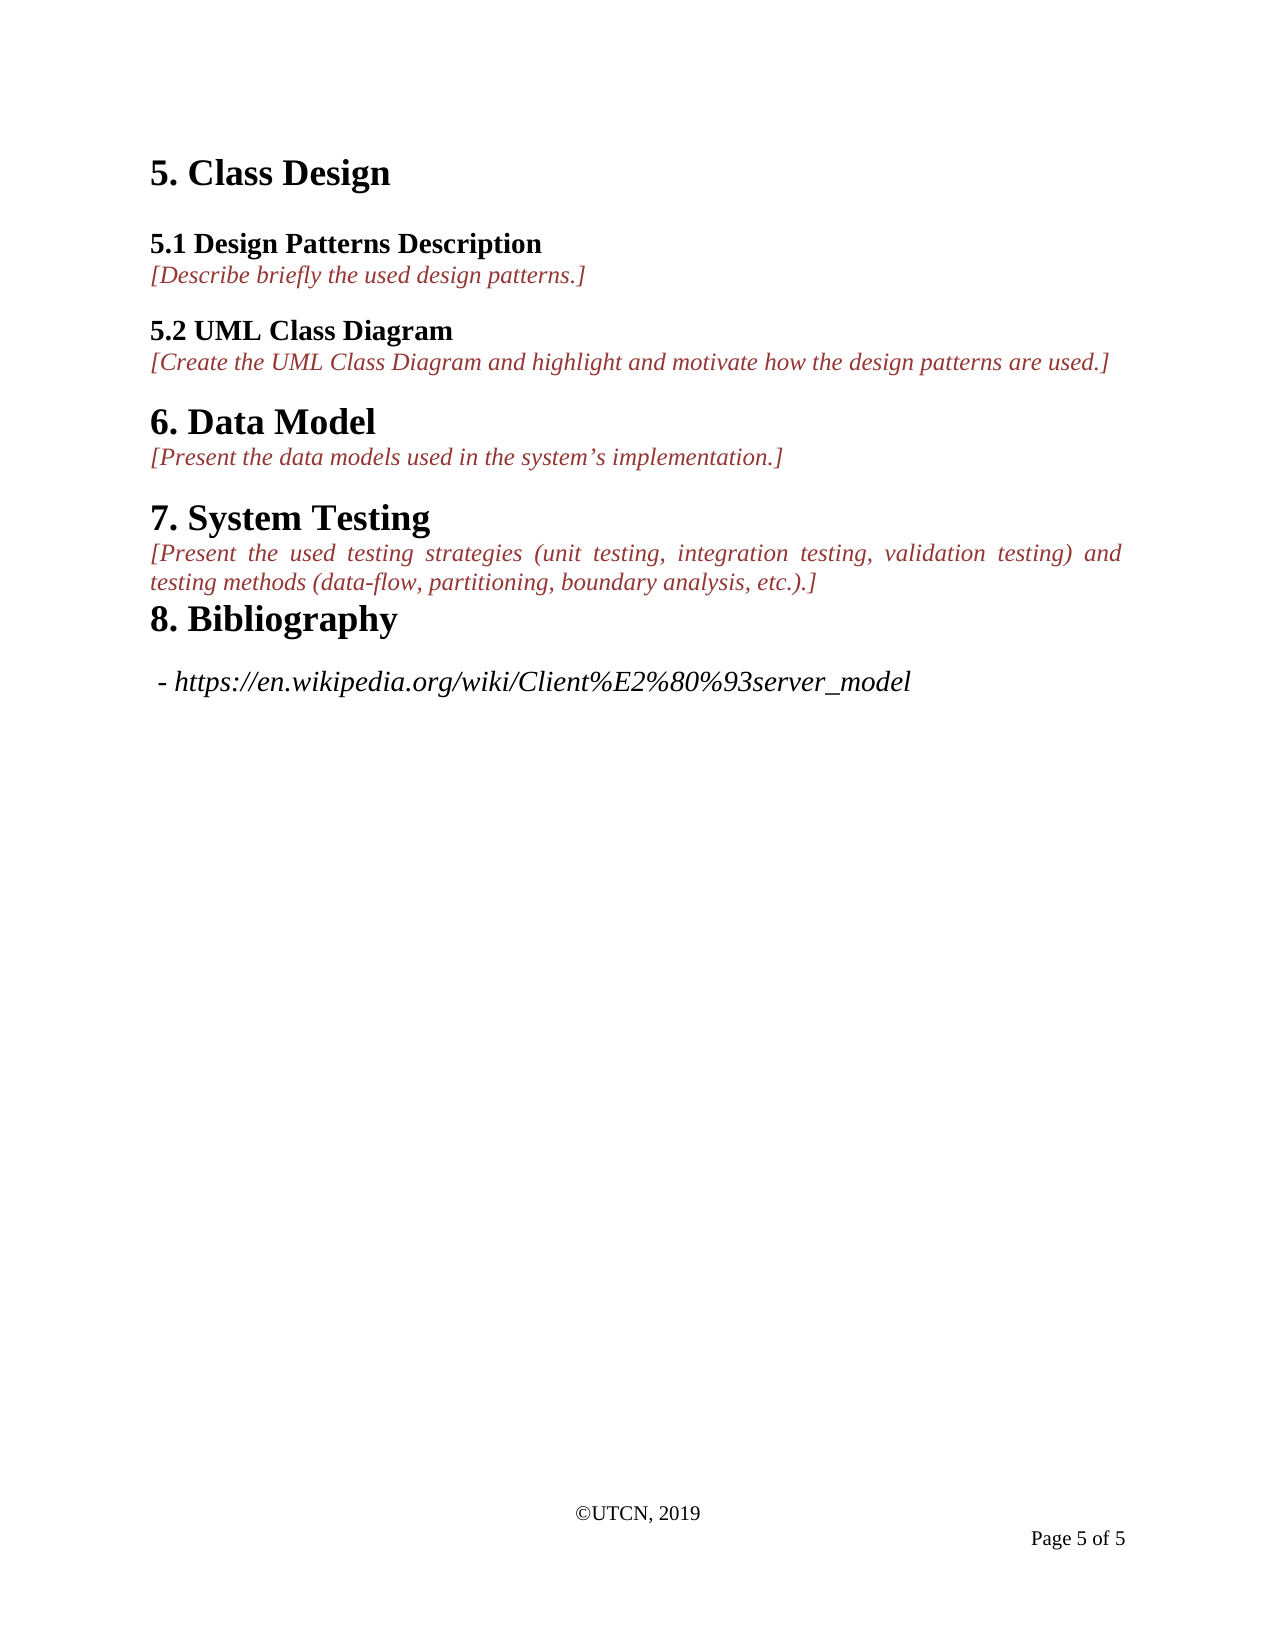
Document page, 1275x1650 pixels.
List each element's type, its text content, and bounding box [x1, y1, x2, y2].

text [Describe briefly the used design patterns.] [150, 260, 1125, 289]
title 5. Class Design [150, 150, 1125, 193]
title 7. System Testing [150, 495, 1125, 538]
subtitle - https://en.wikipedia.org/wiki/Client%E2%80%93server_model [150, 664, 1125, 698]
title 6. Data Model [150, 399, 1125, 442]
text [Present the data models used in the system’s implementation.] [150, 442, 1125, 471]
text [Present the used testing strategies (unit testing, integration testing, validation testing) and testing methods (data-flow, partitioning, boundary analysis, etc.).] [150, 538, 1125, 596]
text 5.2 UML Class Diagram [150, 313, 1125, 347]
text [Create the UML Class Diagram and highlight and motivate how the design patterns are used.] [150, 347, 1125, 375]
text 5.1 Design Patterns Description [150, 227, 1125, 260]
title 8. Bibliography [150, 596, 1125, 639]
